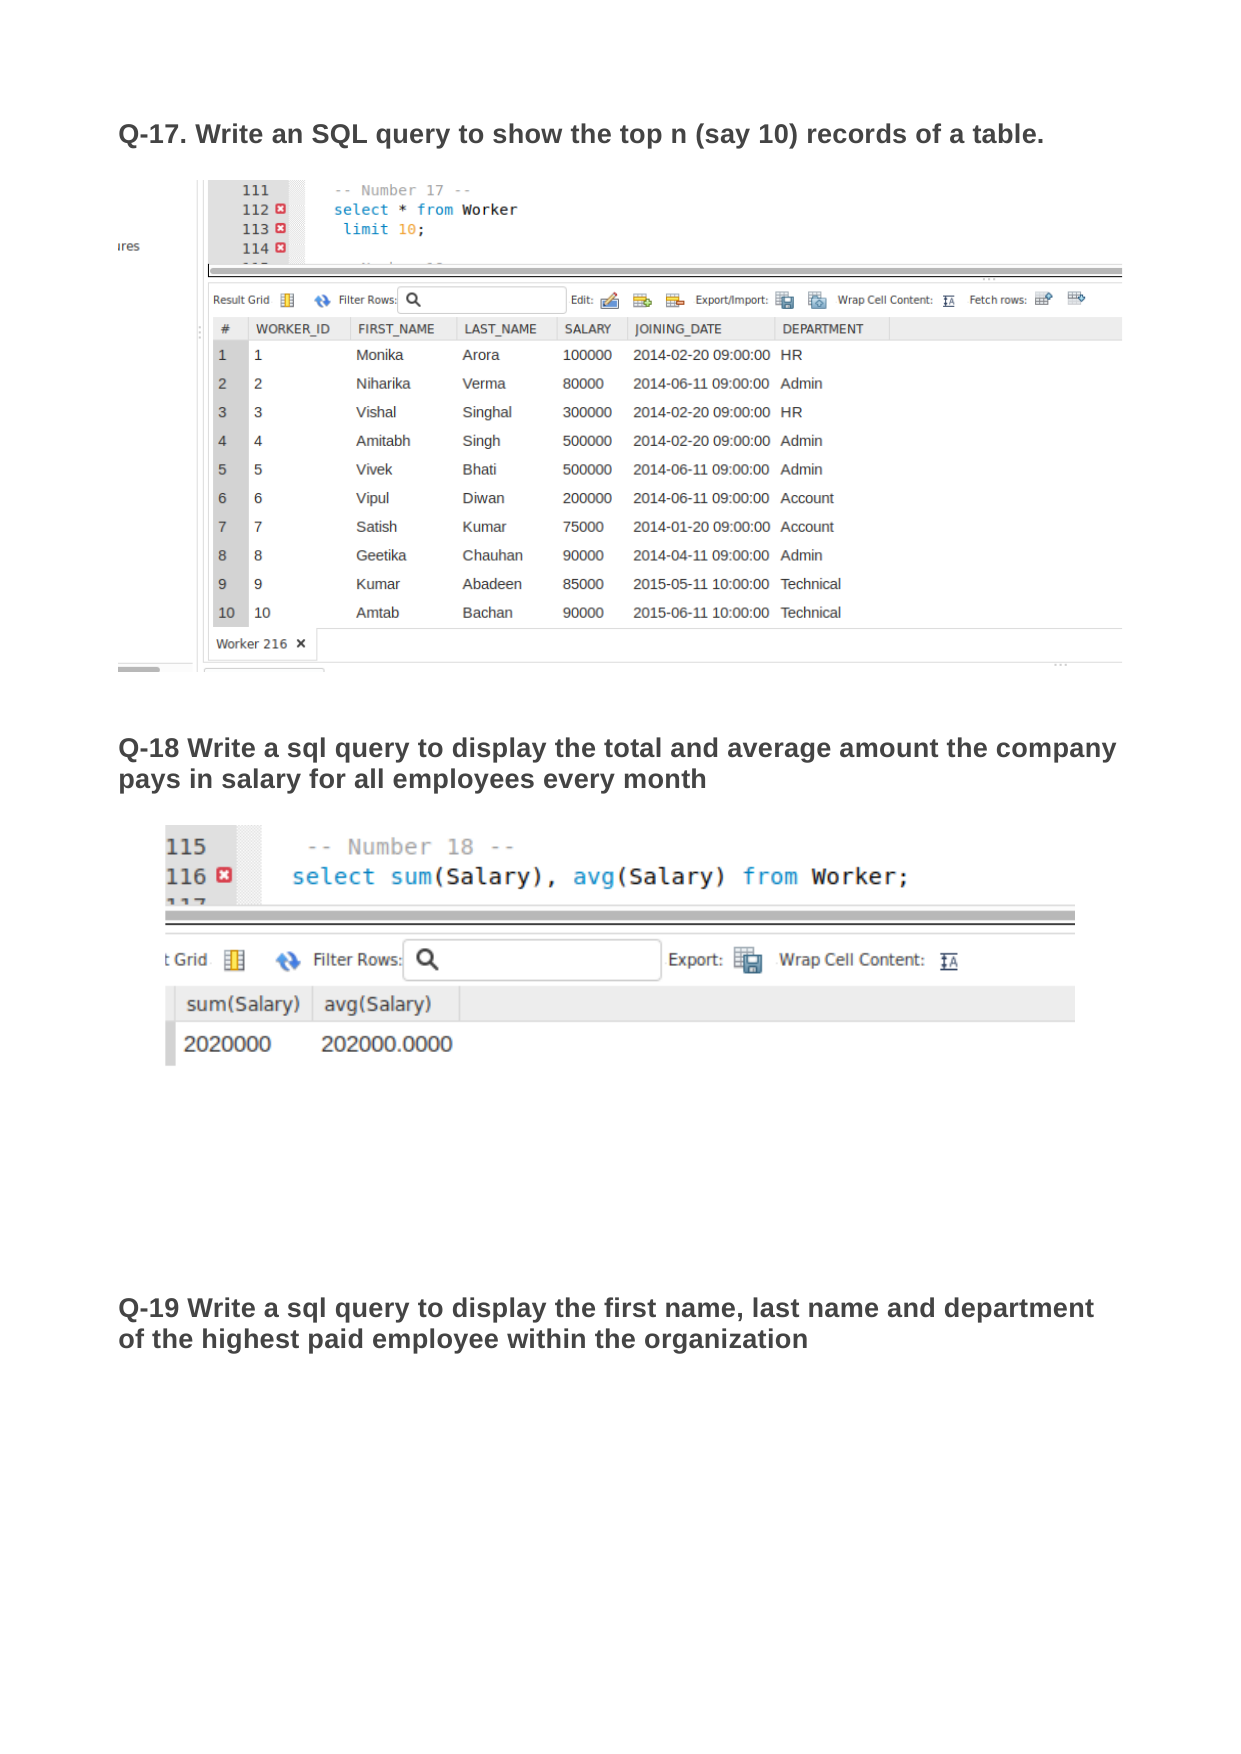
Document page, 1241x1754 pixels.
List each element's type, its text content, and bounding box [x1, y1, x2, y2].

picture [118, 180, 1123, 672]
subtitle Q-18 Write a sql query to display the total and average amount the company pays in salary for all employees every month [118, 732, 1122, 794]
picture [165, 825, 1075, 1232]
subtitle Q-19 Write a sql query to display the first name, last name and department of the highest paid employee within the organization [118, 1292, 1122, 1354]
subtitle Q-17. Write an SQL query to show the top n (say 10) records of a table. [118, 118, 1122, 149]
